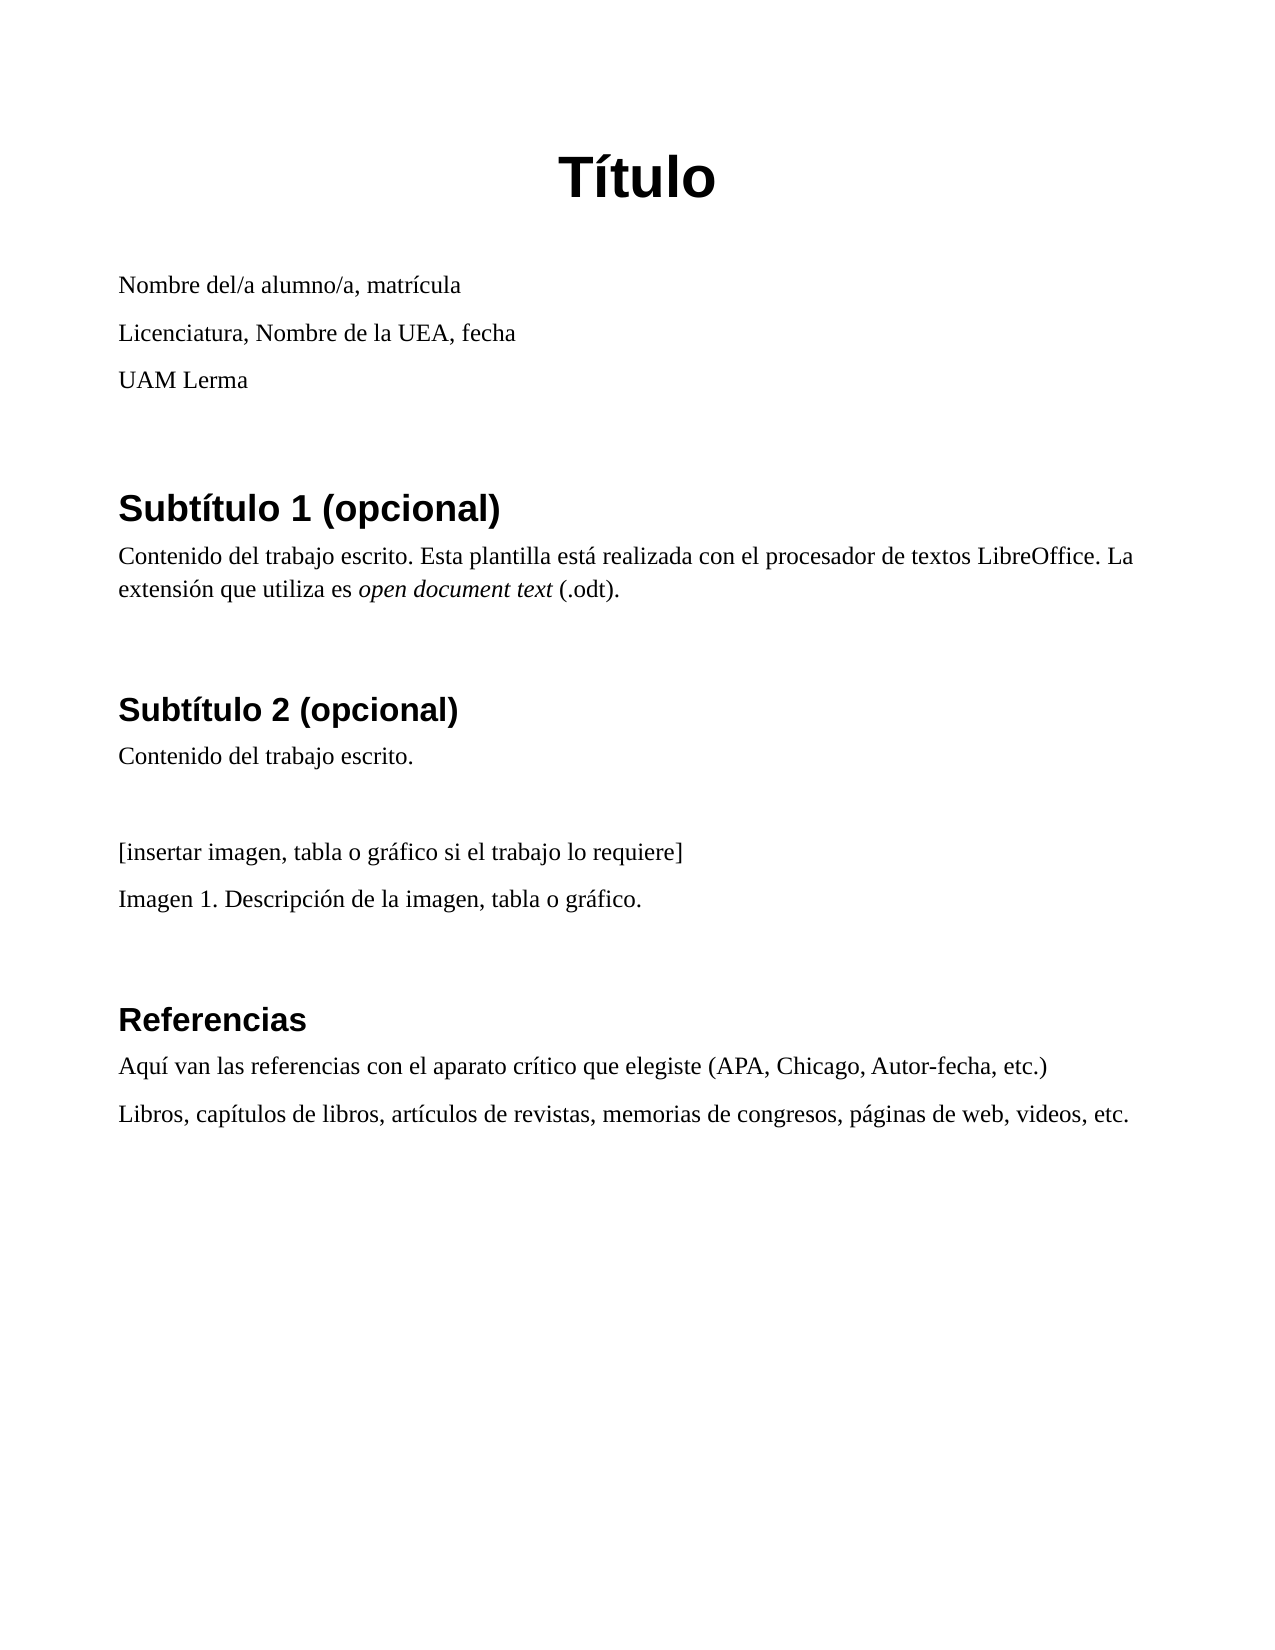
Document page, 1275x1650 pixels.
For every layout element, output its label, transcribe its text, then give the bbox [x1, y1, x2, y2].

subtitle Subtítulo 1 (opcional) [118, 486, 1157, 529]
text [insertar imagen, tabla o gráfico si el trabajo lo requiere] [118, 837, 1157, 865]
text Contenido del trabajo escrito. Esta plantilla está realizada con el procesador de textos LibreOffice. La extensión que utiliza es open document text (.odt). [118, 541, 1157, 603]
subtitle Subtítulo 2 (opcional) [118, 690, 1157, 729]
text Imagen 1. Descripción de la imagen, tabla o gráfico. [118, 884, 1157, 913]
text Nombre del/a alumno/a, matrícula [118, 270, 1157, 299]
text Licenciatura, Nombre de la UEA, fecha [118, 318, 1157, 347]
text Aquí van las referencias con el aparato crítico que elegiste (APA, Chicago, Autor-fecha, etc.) [118, 1051, 1157, 1080]
subtitle Referencias [118, 1000, 1157, 1039]
text Contenido del trabajo escrito. [118, 741, 1157, 770]
text UAM Lerma [118, 366, 1157, 394]
text Libros, capítulos de libros, artículos de revistas, memorias de congresos, páginas de web, videos, etc. [118, 1099, 1157, 1127]
title Título [118, 143, 1157, 210]
